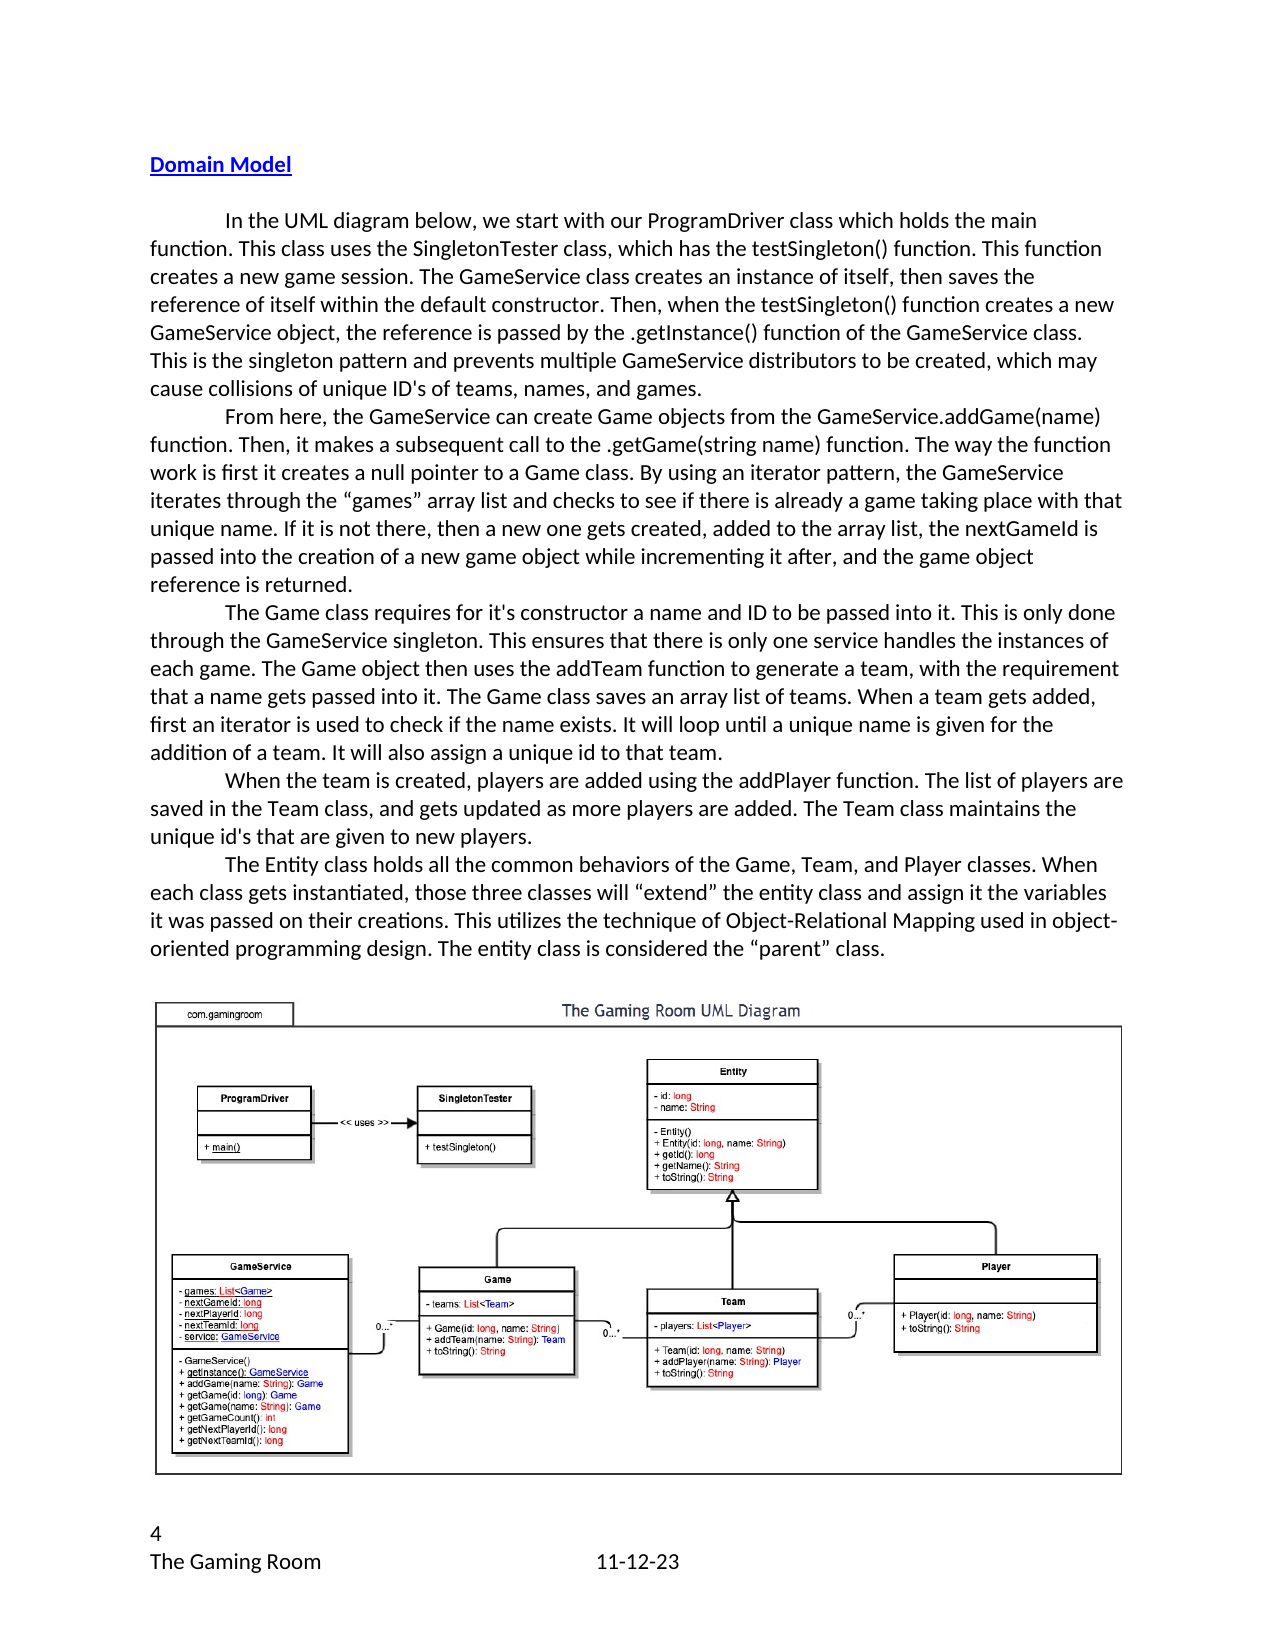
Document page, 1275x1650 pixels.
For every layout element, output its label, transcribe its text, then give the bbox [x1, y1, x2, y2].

picture [150, 990, 1125, 1481]
subtitle Domain Model [150, 150, 1125, 178]
text The Game class requires for it's constructor a name and ID to be passed into it. This is only done through the GameService singleton. This ensures that there is only one service handles the instances of each game. The Game object then uses the addTeam function to generate a team, with the requirement that a name gets passed into it. The Game class saves an array list of teams. When a team gets added, first an iterator is used to check if the name exists. It will loop until a unique name is given for the addition of a team. It will also assign a unique id to that team. [150, 598, 1125, 766]
text When the team is created, players are added using the addPlayer function. The list of players are saved in the Team class, and gets updated as more players are added. The Team class maintains the unique id's that are given to new players. [150, 766, 1125, 851]
text The Entity class holds all the common behaviors of the Game, Team, and Player classes. When each class gets instantiated, those three classes will “extend” the entity class and assign it the variables it was passed on their creations. This utilizes the technique of Object-Relational Mapping used in object-oriented programming design. The entity class is considered the “parent” class. [150, 851, 1125, 963]
text From here, the GameService can create Game objects from the GameService.addGame(name) function. Then, it makes a subsequent call to the .getGame(string name) function. The way the function work is first it creates a null pointer to a Game class. By using an iterator pattern, the GameService iterates through the “games” array list and checks to see if there is already a game taking place with that unique name. If it is not there, then a new one gets created, added to the array list, the nextGameId is passed into the creation of a new game object while incrementing it after, and the game object reference is returned. [150, 402, 1125, 598]
text In the UML diagram below, we start with our ProgramDriver class which holds the main function. This class uses the SingletonTester class, which has the testSingleton() function. This function creates a new game session. The GameService class creates an instance of itself, then saves the reference of itself within the default constructor. Then, when the testSingleton() function creates a new GameService object, the reference is passed by the .getInstance() function of the GameService class. This is the singleton pattern and prevents multiple GameService distributors to be created, which may cause collisions of unique ID's of teams, names, and games. [150, 206, 1125, 402]
